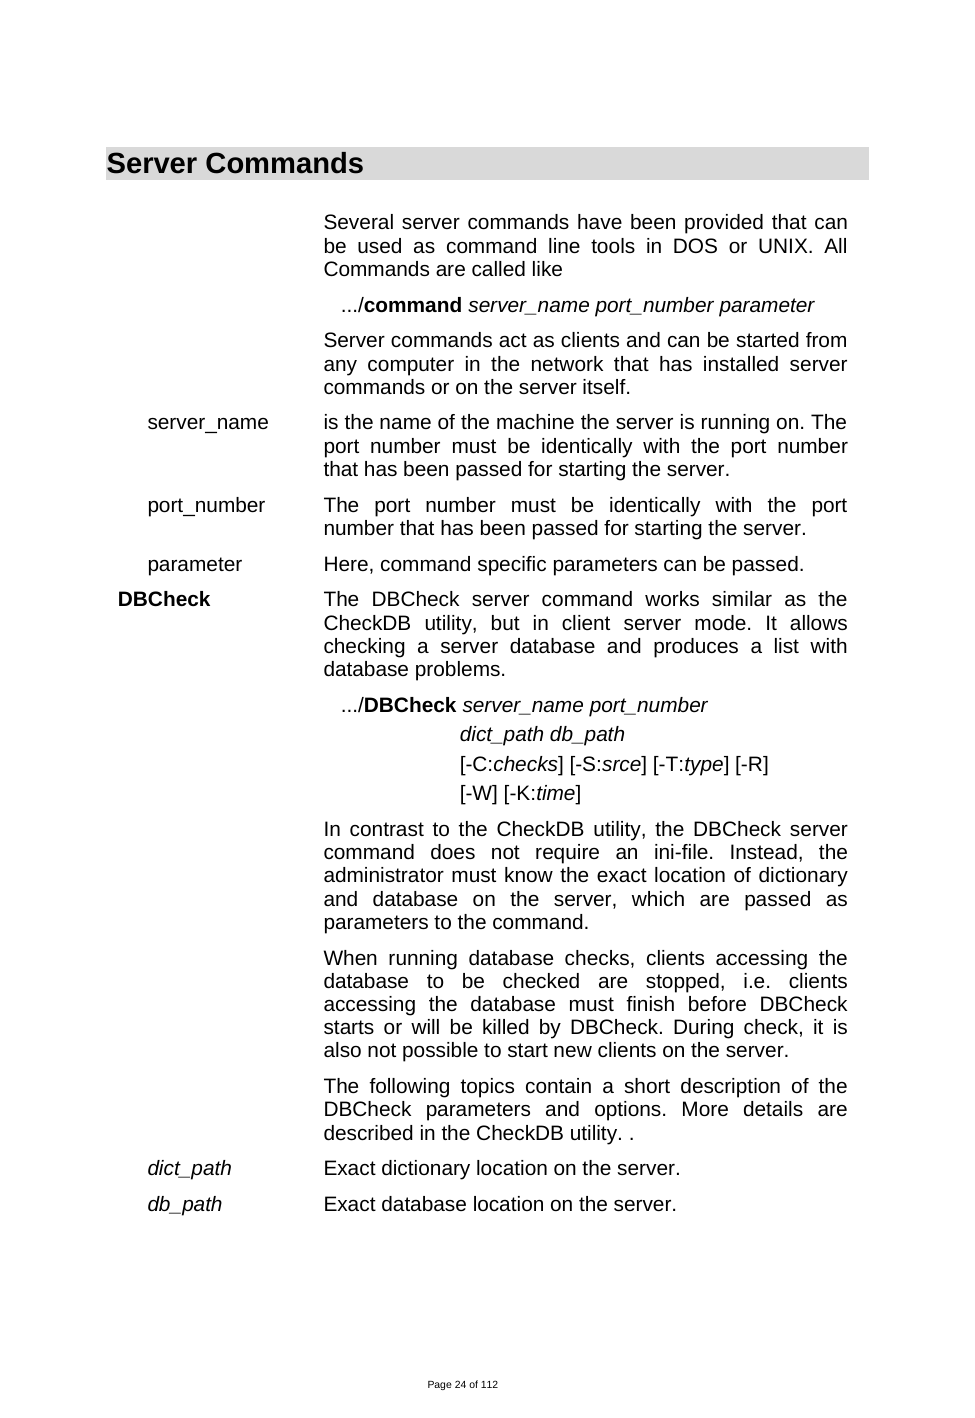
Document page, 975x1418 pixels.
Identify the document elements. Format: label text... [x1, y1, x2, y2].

table_cell [95, 582, 106, 940]
table_header [106, 205, 312, 405]
table_cell DBCheck [106, 582, 312, 940]
table_cell [106, 940, 312, 1151]
table_header [95, 205, 106, 405]
table_header Several server commands have been provided that can be used as command line tools in DOS or UNIX. All Commands are called like .../command server_name port_number parameter Server commands act as clients and can be started from any computer in the network that has installed server commands or on the server itself. [312, 205, 859, 405]
table_cell Exact database location on the server. [312, 1186, 859, 1222]
table_cell Here, command specific parameters can be passed. [312, 546, 859, 582]
table_cell port_number [106, 487, 312, 546]
table_cell [95, 1151, 106, 1186]
subtitle Server Commands [106, 147, 869, 180]
table_cell [95, 546, 106, 582]
table_cell [95, 487, 106, 546]
table_cell parameter [106, 546, 312, 582]
table_cell The DBCheck server command works similar as the CheckDB utility, but in client server mode. It allows checking a server database and produces a list with database problems. .../DBCheck server_name port_number dict_path db_path [-C:checks] [-S:srce] [-T:type] [-R] [-W] [-K:time] In contrast to the CheckDB utility, the DBCheck server command does not require an ini-file. Instead, the administrator must know the exact location of dictionary and database on the server, which are passed as parameters to the command. [312, 582, 859, 940]
table_cell is the name of the machine the server is running on. The port number must be identically with the port number that has been passed for starting the server. [312, 405, 859, 487]
table_cell Exact dictionary location on the server. [312, 1151, 859, 1186]
table_cell When running database checks, clients accessing the database to be checked are stopped, i.e. clients accessing the database must finish before DBCheck starts or will be killed by DBCheck. During check, it is also not possible to start new clients on the server. The following topics contain a short description of the DBCheck parameters and options. More details are described in the CheckDB utility. . [312, 940, 859, 1151]
table_cell [95, 1186, 106, 1222]
table_cell [95, 940, 106, 1151]
table_cell server_name [106, 405, 312, 487]
table_cell db_path [106, 1186, 312, 1222]
table_cell dict_path [106, 1151, 312, 1186]
table_cell The port number must be identically with the port number that has been passed for starting the server. [312, 487, 859, 546]
table_cell [95, 405, 106, 487]
